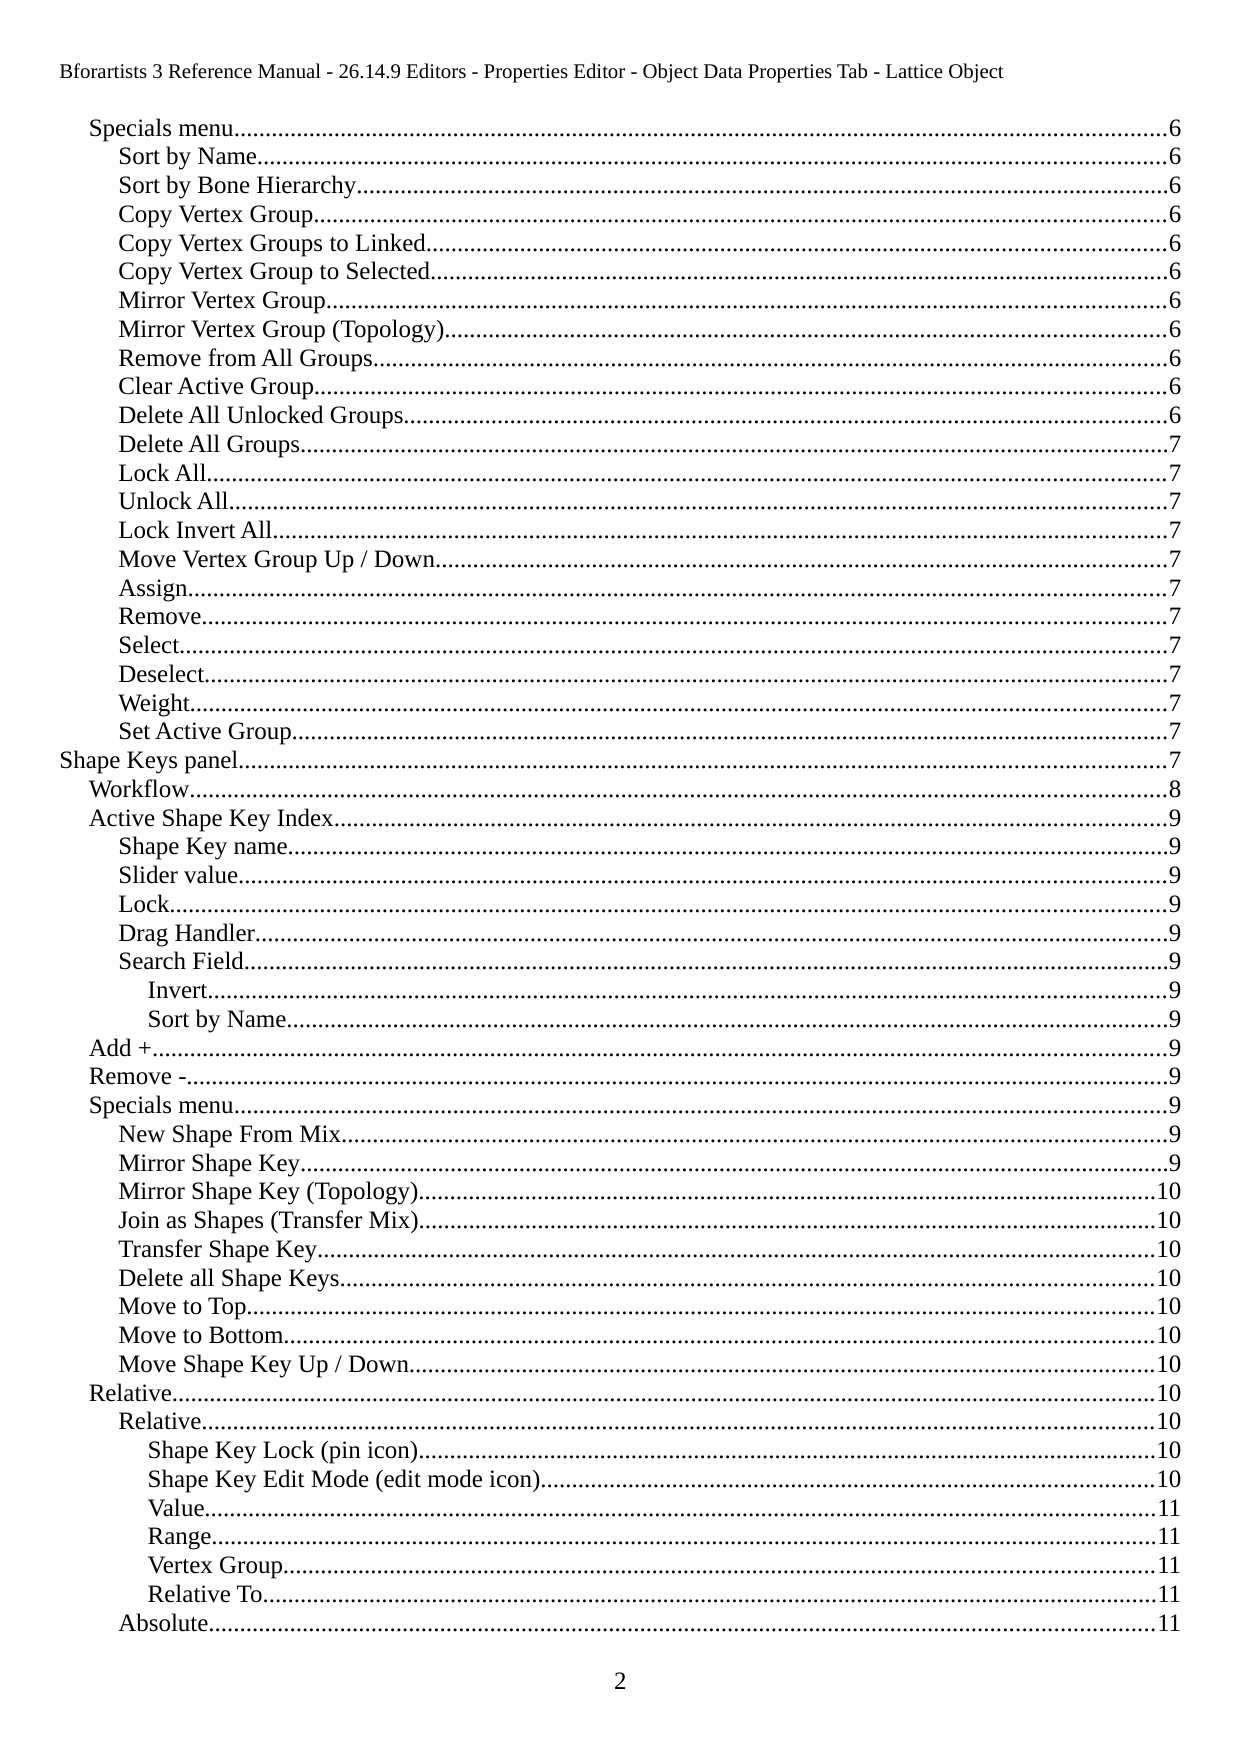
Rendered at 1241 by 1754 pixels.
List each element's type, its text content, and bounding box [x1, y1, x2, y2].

text Mirror Vertex Group (Topology) 6 [118, 314, 1181, 343]
text Lock 9 [118, 889, 1181, 918]
text Relative 10 [118, 1406, 1181, 1435]
text Specials menu 6 [88, 113, 1181, 141]
text Delete All Groups 7 [118, 429, 1181, 458]
text Copy Vertex Groups to Linked 6 [118, 228, 1181, 256]
text Select 7 [118, 630, 1181, 659]
text Delete all Shape Keys 10 [118, 1263, 1181, 1291]
text Unlock All 7 [118, 486, 1181, 515]
text Move Shape Key Up / Down 10 [118, 1349, 1181, 1378]
text Mirror Shape Key 9 [118, 1148, 1181, 1176]
text Shape Keys panel 7 [59, 745, 1181, 774]
text Absolute 11 [118, 1608, 1181, 1636]
text Mirror Vertex Group 6 [118, 285, 1181, 314]
text Sort by Name 6 [118, 141, 1181, 170]
text Specials menu 9 [88, 1090, 1181, 1119]
text Drag Handler 9 [118, 918, 1181, 946]
text Active Shape Key Index 9 [88, 803, 1181, 831]
text Transfer Shape Key 10 [118, 1234, 1181, 1263]
text Value 11 [147, 1493, 1181, 1521]
text Shape Key Lock (pin icon) 10 [147, 1435, 1181, 1464]
text Relative To 11 [147, 1579, 1181, 1608]
text Move to Bottom 10 [118, 1320, 1181, 1349]
text Assign 7 [118, 573, 1181, 601]
text Move Vertex Group Up / Down 7 [118, 544, 1181, 573]
text New Shape From Mix 9 [118, 1119, 1181, 1148]
text Join as Shapes (Transfer Mix) 10 [118, 1205, 1181, 1234]
text Move to Top 10 [118, 1291, 1181, 1320]
text Slider value 9 [118, 860, 1181, 889]
text Remove from All Groups 6 [118, 343, 1181, 371]
text Copy Vertex Group to Selected 6 [118, 256, 1181, 285]
text Shape Key name 9 [118, 831, 1181, 860]
text Mirror Shape Key (Topology) 10 [118, 1176, 1181, 1205]
text Remove 7 [118, 601, 1181, 630]
text Copy Vertex Group 6 [118, 199, 1181, 228]
text Lock Invert All 7 [118, 515, 1181, 544]
text Sort by Bone Hierarchy 6 [118, 170, 1181, 199]
text Set Active Group 7 [118, 716, 1181, 745]
text Add + 9 [88, 1033, 1181, 1061]
text Sort by Name 9 [147, 1004, 1181, 1033]
text Relative 10 [88, 1378, 1181, 1406]
text Delete All Unlocked Groups 6 [118, 400, 1181, 429]
text Lock All 7 [118, 458, 1181, 486]
text Remove - 9 [88, 1061, 1181, 1090]
text Search Field 9 [118, 946, 1181, 975]
text Invert 9 [147, 975, 1181, 1004]
text Deselect 7 [118, 659, 1181, 688]
text Vertex Group 11 [147, 1550, 1181, 1579]
text Weight 7 [118, 688, 1181, 716]
text Range 11 [147, 1521, 1181, 1550]
text Clear Active Group 6 [118, 371, 1181, 400]
text Workflow 8 [88, 774, 1181, 803]
text Shape Key Edit Mode (edit mode icon) 10 [147, 1464, 1181, 1493]
